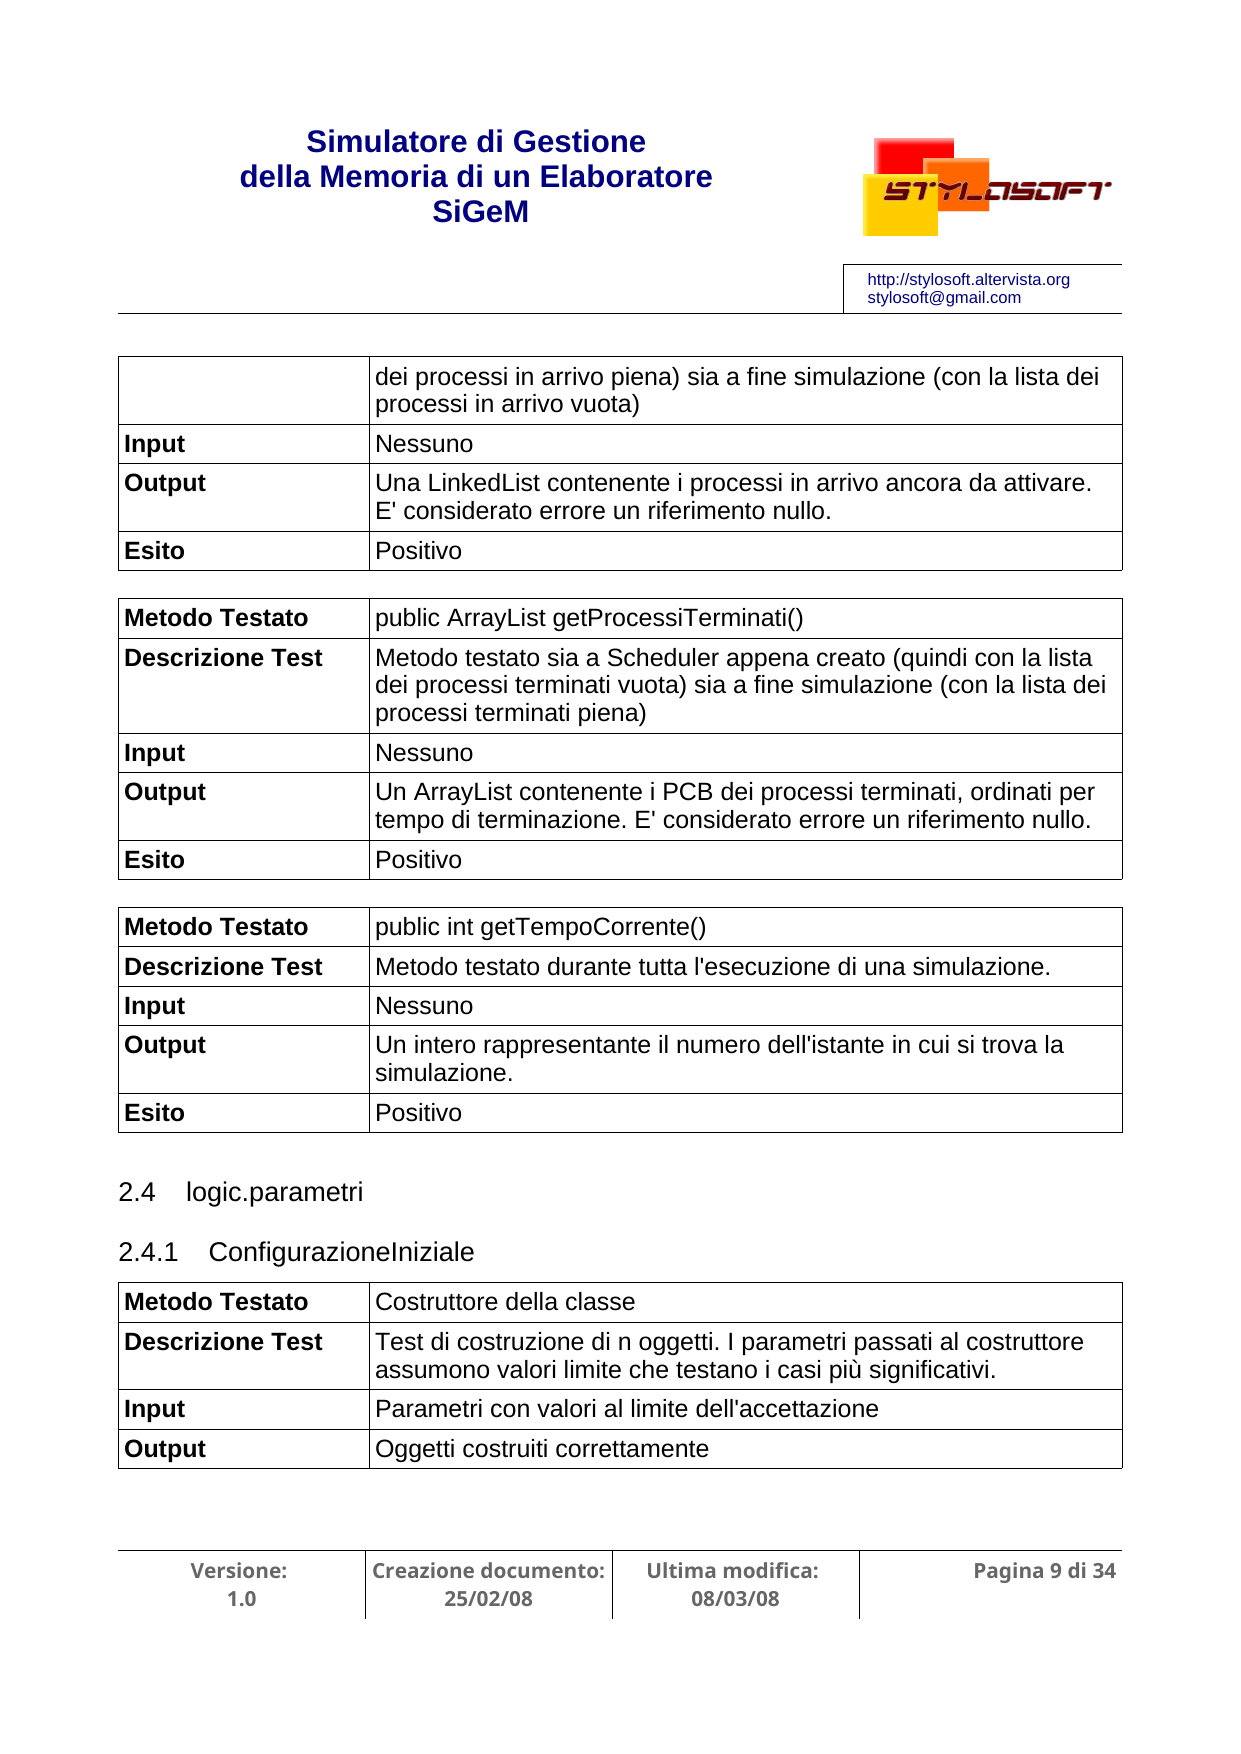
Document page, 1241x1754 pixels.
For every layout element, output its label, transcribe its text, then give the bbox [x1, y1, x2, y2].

table_cell Esito [119, 532, 369, 570]
table_cell Nessuno [370, 425, 1122, 463]
table_cell Output [119, 1026, 369, 1093]
table_cell Un intero rappresentante il numero dell'istante in cui si trova la simulazione. [370, 1026, 1122, 1093]
table_header Metodo Testato [119, 1283, 369, 1322]
picture [848, 123, 1117, 247]
table_cell Descrizione Test [119, 1323, 369, 1389]
table_cell Esito [119, 841, 369, 879]
table_cell Output [119, 464, 369, 531]
table_cell Output [119, 1430, 369, 1468]
table_cell Output [119, 773, 369, 840]
table_cell Test di costruzione di n oggetti. I parametri passati al costruttore assumono valori limite che testano i casi più significativi. [370, 1323, 1122, 1389]
table_cell Oggetti costruiti correttamente [370, 1430, 1122, 1468]
table_cell Una LinkedList contenente i processi in arrivo ancora da attivare. E' considerato errore un riferimento nullo. [370, 464, 1122, 531]
table_cell Input [119, 987, 369, 1025]
table_cell Input [119, 1390, 369, 1428]
table_cell dei processi in arrivo piena) sia a fine simulazione (con la lista dei processi in arrivo vuota) [370, 357, 1122, 424]
table_cell Parametri con valori al limite dell'accettazione [370, 1390, 1122, 1428]
table_cell Metodo testato durante tutta l'esecuzione di una simulazione. [370, 947, 1122, 986]
table_cell Input [119, 425, 369, 463]
table_cell Un ArrayList contenente i PCB dei processi terminati, ordinati per tempo di terminazione. E' considerato errore un riferimento nullo. [370, 773, 1122, 840]
table_cell [119, 357, 369, 424]
table_cell Metodo testato sia a Scheduler appena creato (quindi con la lista dei processi terminati vuota) sia a fine simulazione (con la lista dei processi terminati piena) [370, 639, 1122, 733]
table_cell Positivo [370, 841, 1122, 879]
table_header Metodo Testato [119, 599, 369, 637]
table_cell Positivo [370, 1094, 1122, 1132]
table_cell Descrizione Test [119, 639, 369, 733]
table_cell Input [119, 734, 369, 772]
table_cell Nessuno [370, 734, 1122, 772]
table_cell Positivo [370, 532, 1122, 570]
subtitle logic.parametri [118, 1177, 1122, 1207]
table_cell Esito [119, 1094, 369, 1132]
table_cell Nessuno [370, 987, 1122, 1025]
table_header public ArrayList getProcessiTerminati() [370, 599, 1122, 637]
table_cell Descrizione Test [119, 947, 369, 986]
table_header Metodo Testato [119, 908, 369, 946]
subtitle ConfigurazioneIniziale [118, 1237, 1122, 1267]
table_header public int getTempoCorrente() [370, 908, 1122, 946]
table_header Costruttore della classe [370, 1283, 1122, 1322]
